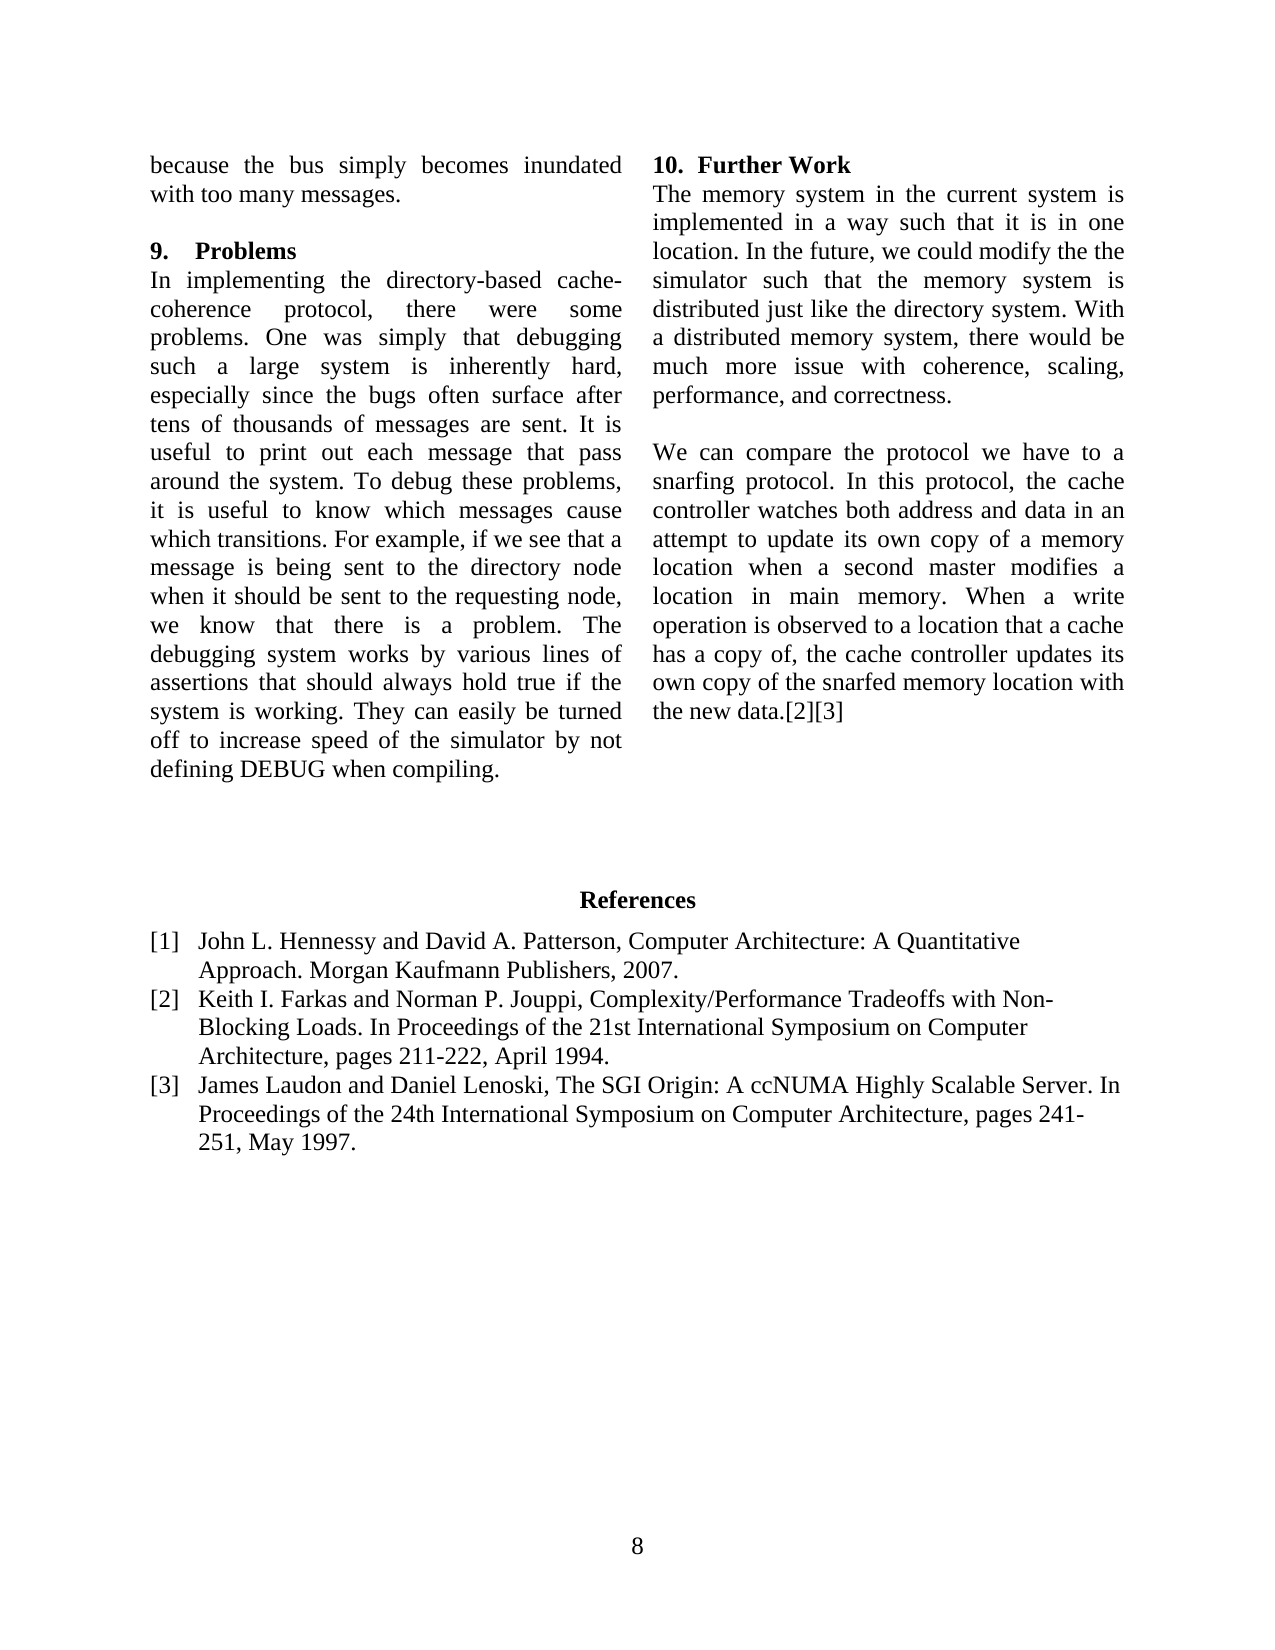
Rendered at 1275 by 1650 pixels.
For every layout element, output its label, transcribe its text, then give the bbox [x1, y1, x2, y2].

text [2] Keith I. Farkas and Norman P. Jouppi, Complexity/Performance Tradeoffs with Non-Blocking Loads. In Proceedings of the 21st International Symposium on Computer Architecture, pages 211-222, April 1994. [150, 984, 1125, 1070]
subtitle Further Work [652, 150, 1125, 179]
text In implementing the directory-based cache-coherence protocol, there were some problems. One was simply that debugging such a large system is inherently hard, especially since the bugs often surface after tens of thousands of messages are sent. It is useful to print out each message that pass around the system. To debug these problems, it is useful to know which messages cause which transitions. For example, if we see that a message is being sent to the directory node when it should be sent to the requesting node, we know that there is a problem. The debugging system works by various lines of assertions that should always hold true if the system is working. They can easily be turned off to increase speed of the simulator by not defining DEBUG when compiling. [150, 265, 622, 782]
text We can compare the protocol we have to a snarfing protocol. In this protocol, the cache controller watches both address and data in an attempt to update its own copy of a memory location when a second master modifies a location in main memory. When a write operation is observed to a location that a cache has a copy of, the cache controller updates its own copy of the snarfed memory location with the new data.[2][3] [652, 437, 1125, 725]
subtitle Problems [150, 236, 622, 265]
text because the bus simply becomes inundated with too many messages. [150, 150, 622, 207]
text [1] John L. Hennessy and David A. Patterson, Computer Architecture: A Quantitative Approach. Morgan Kaufmann Publishers, 2007. [150, 926, 1125, 984]
text [3] James Laudon and Daniel Lenoski, The SGI Origin: A ccNUMA Highly Scalable Server. In Proceedings of the 24th International Symposium on Computer Architecture, pages 241-251, May 1997. [150, 1070, 1125, 1156]
text The memory system in the current system is implemented in a way such that it is in one location. In the future, we could modify the the simulator such that the memory system is distributed just like the directory system. With a distributed memory system, there would be much more issue with coherence, scaling, performance, and correctness. [652, 179, 1125, 409]
subtitle References [150, 885, 1125, 914]
